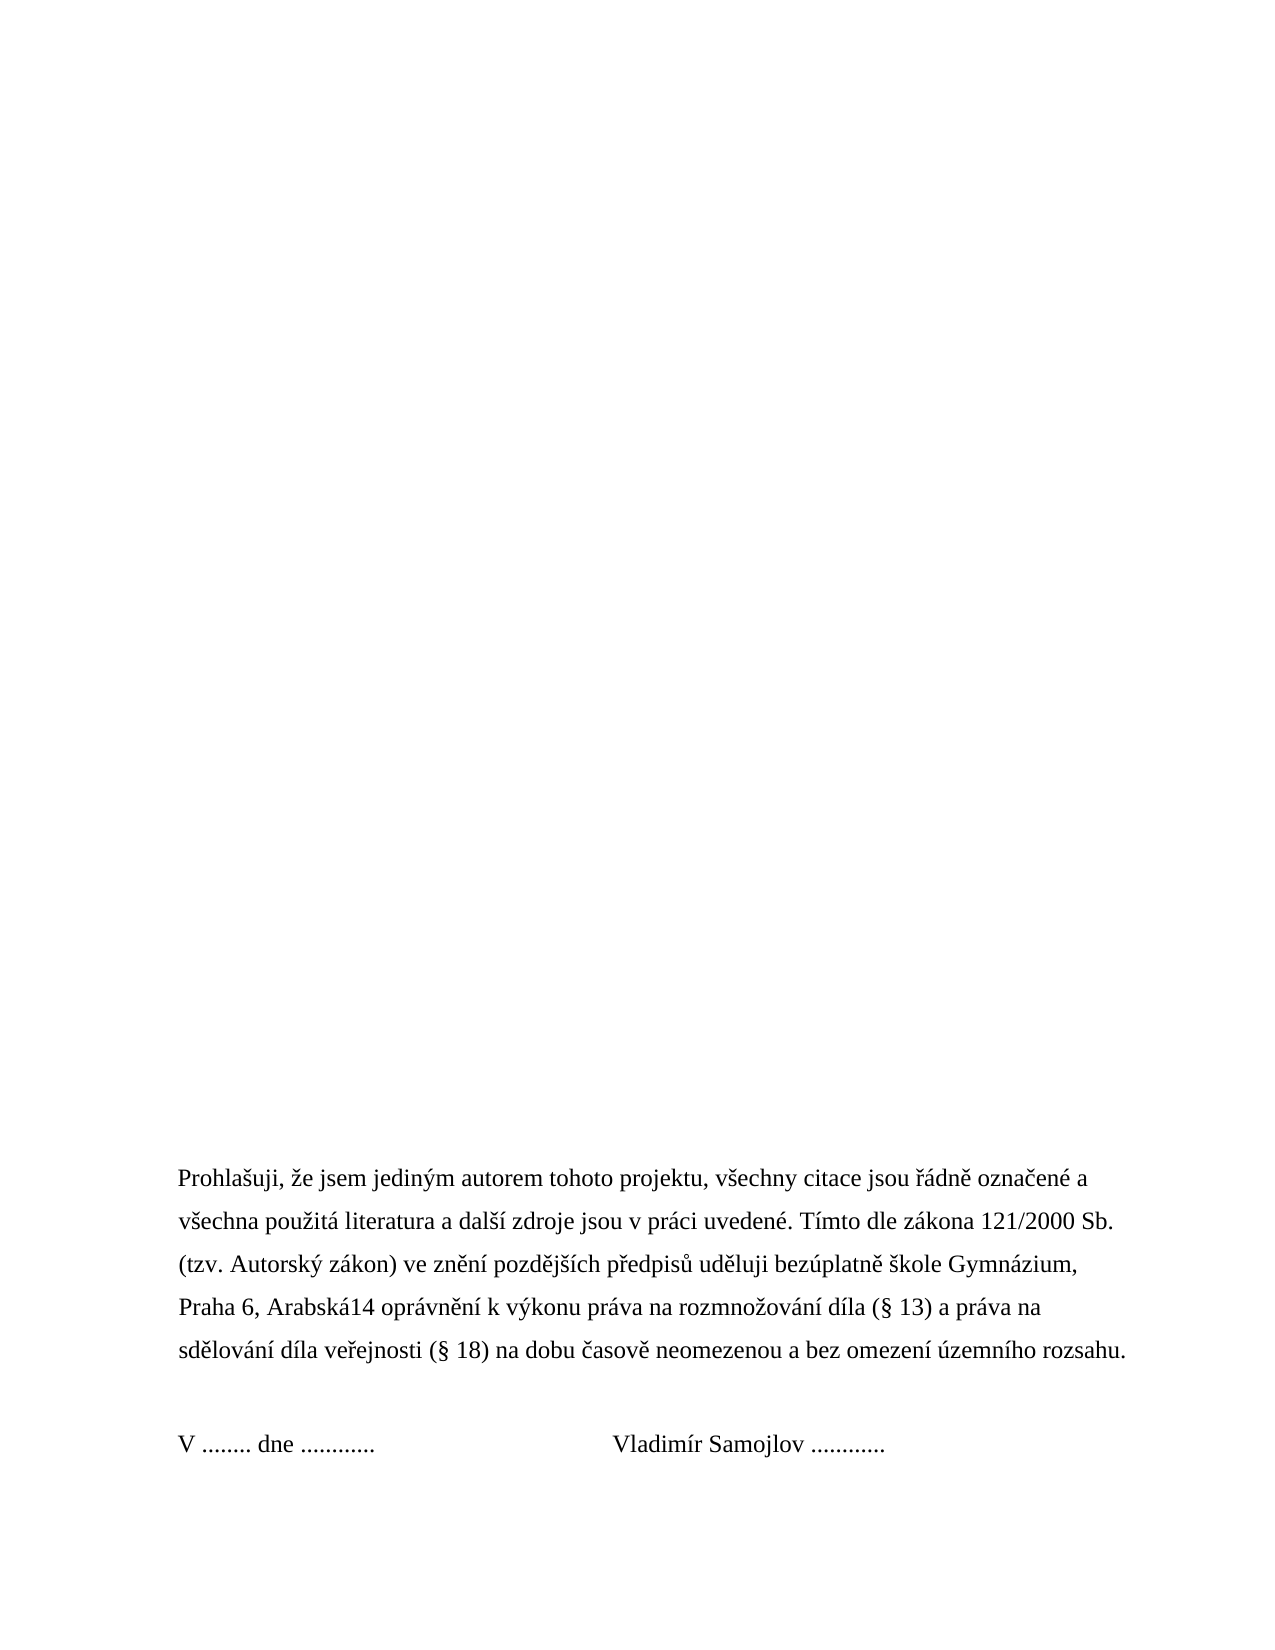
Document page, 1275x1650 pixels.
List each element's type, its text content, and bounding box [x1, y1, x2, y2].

text Prohlašuji, že jsem jediným autorem tohoto projektu, všechny citace jsou řádně označené a všechna použitá literatura a další zdroje jsou v práci uvedené. Tímto dle zákona 121/2000 Sb. (tzv. Autorský zákon) ve znění pozdějších předpisů uděluji bezúplatně škole Gymnázium, Praha 6, Arabská14 oprávnění k výkonu práva na rozmnožování díla (§ 13) a práva na sdělování díla veřejnosti (§ 18) na dobu časově neomezenou a bez omezení územního rozsahu. [177, 1163, 1127, 1364]
text V ........ dne ............ Vladimír Samojlov ............ [177, 1429, 1127, 1458]
